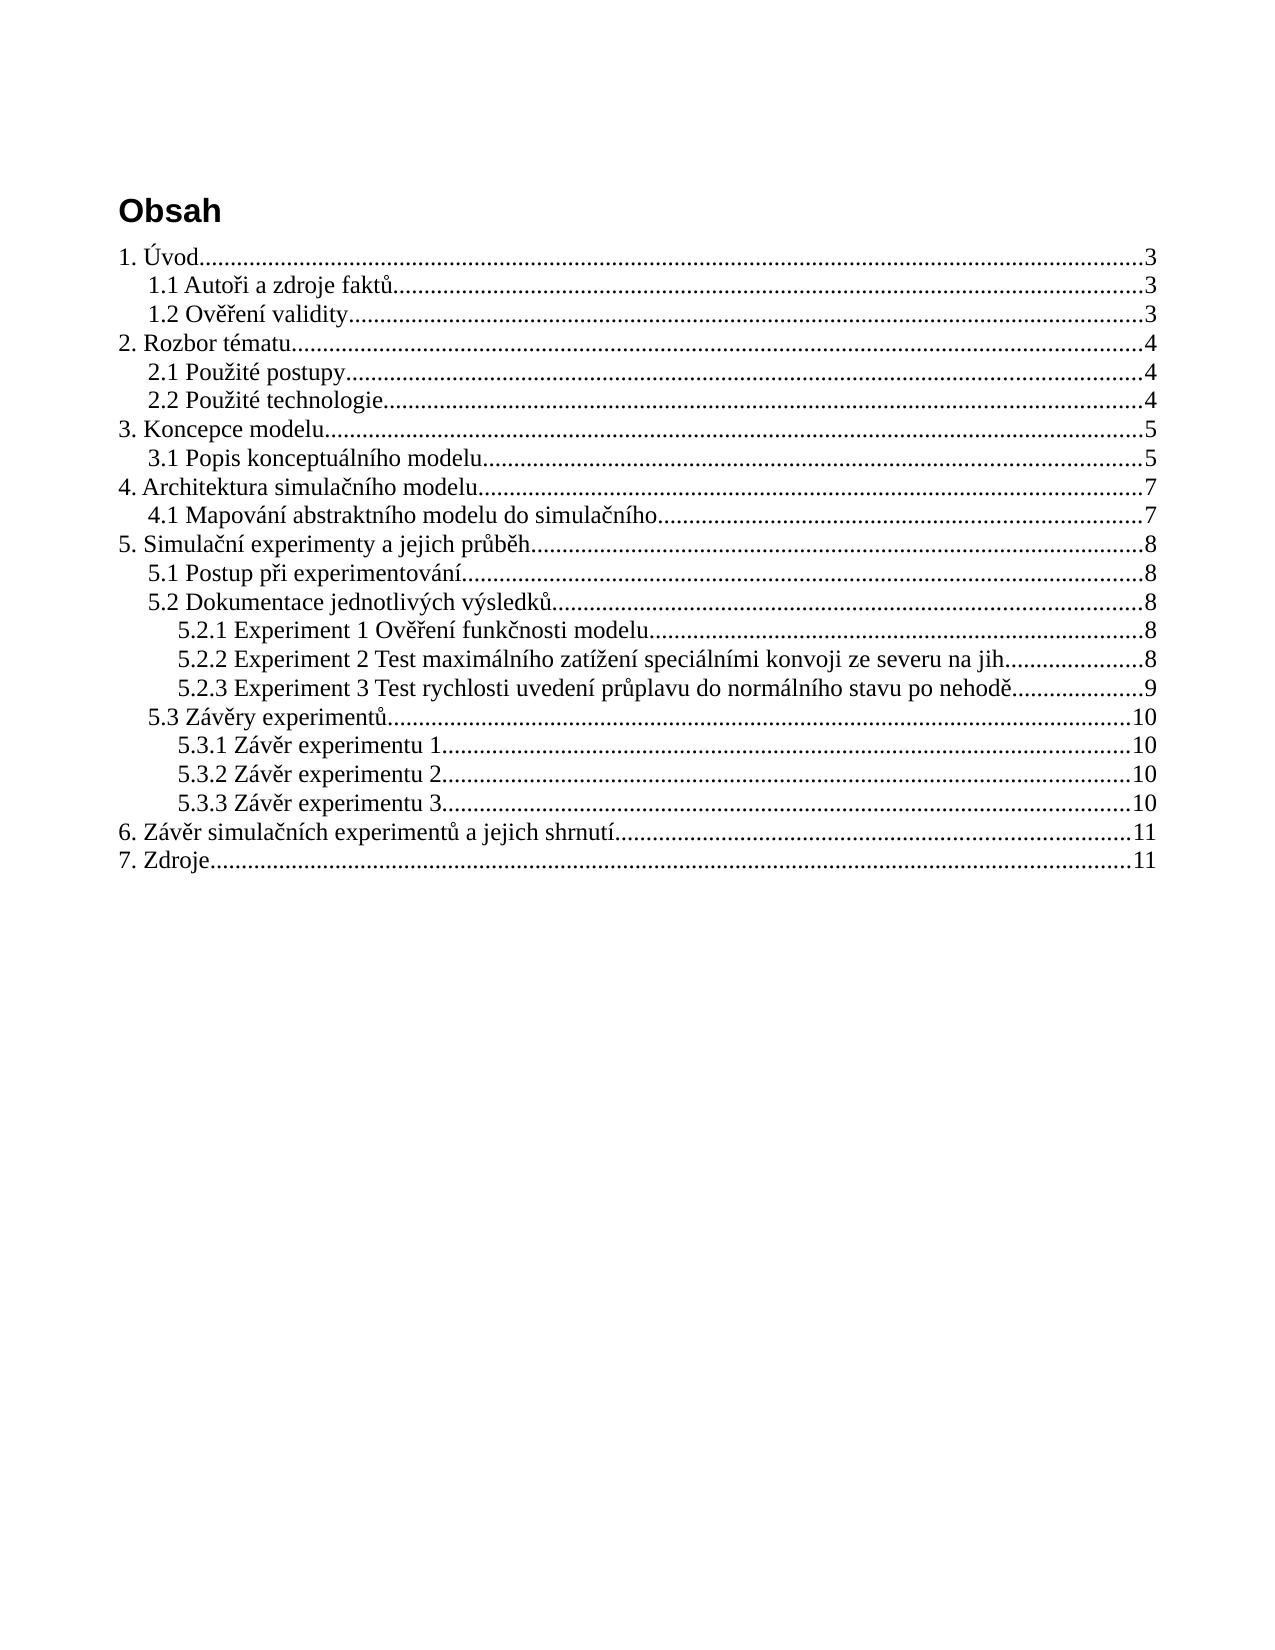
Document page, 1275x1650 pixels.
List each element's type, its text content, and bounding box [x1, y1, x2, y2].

text 5.2 Dokumentace jednotlivých výsledků 8 [148, 587, 1157, 615]
text 5.3.2 Závěr experimentu 2 10 [177, 759, 1157, 788]
subtitle Obsah [118, 191, 1157, 229]
text 5. Simulační experimenty a jejich průběh 8 [118, 529, 1157, 558]
text 4. Architektura simulačního modelu 7 [118, 472, 1157, 500]
text 2. Rozbor tématu 4 [118, 328, 1157, 357]
text 5.3.1 Závěr experimentu 1 10 [177, 730, 1157, 759]
text 3.1 Popis konceptuálního modelu 5 [148, 443, 1157, 472]
text 5.3.3 Závěr experimentu 3 10 [177, 788, 1157, 817]
text 5.1 Postup při experimentování 8 [148, 558, 1157, 587]
text 3. Koncepce modelu 5 [118, 414, 1157, 443]
text 5.2.2 Experiment 2 Test maximálního zatížení speciálními konvoji ze severu na jih 8 [177, 644, 1157, 673]
text 6. Závěr simulačních experimentů a jejich shrnutí 11 [118, 817, 1157, 845]
text 2.2 Použité technologie 4 [148, 385, 1157, 414]
text 1.1 Autoři a zdroje faktů 3 [148, 270, 1157, 299]
text 1. Úvod 3 [118, 242, 1157, 270]
text 5.2.1 Experiment 1 Ověření funkčnosti modelu 8 [177, 615, 1157, 644]
text 7. Zdroje 11 [118, 845, 1157, 874]
text 5.3 Závěry experimentů 10 [148, 702, 1157, 730]
text 2.1 Použité postupy 4 [148, 357, 1157, 385]
text 5.2.3 Experiment 3 Test rychlosti uvedení průplavu do normálního stavu po nehodě 9 [177, 673, 1157, 702]
text 4.1 Mapování abstraktního modelu do simulačního 7 [148, 500, 1157, 529]
text 1.2 Ověření validity 3 [148, 299, 1157, 328]
